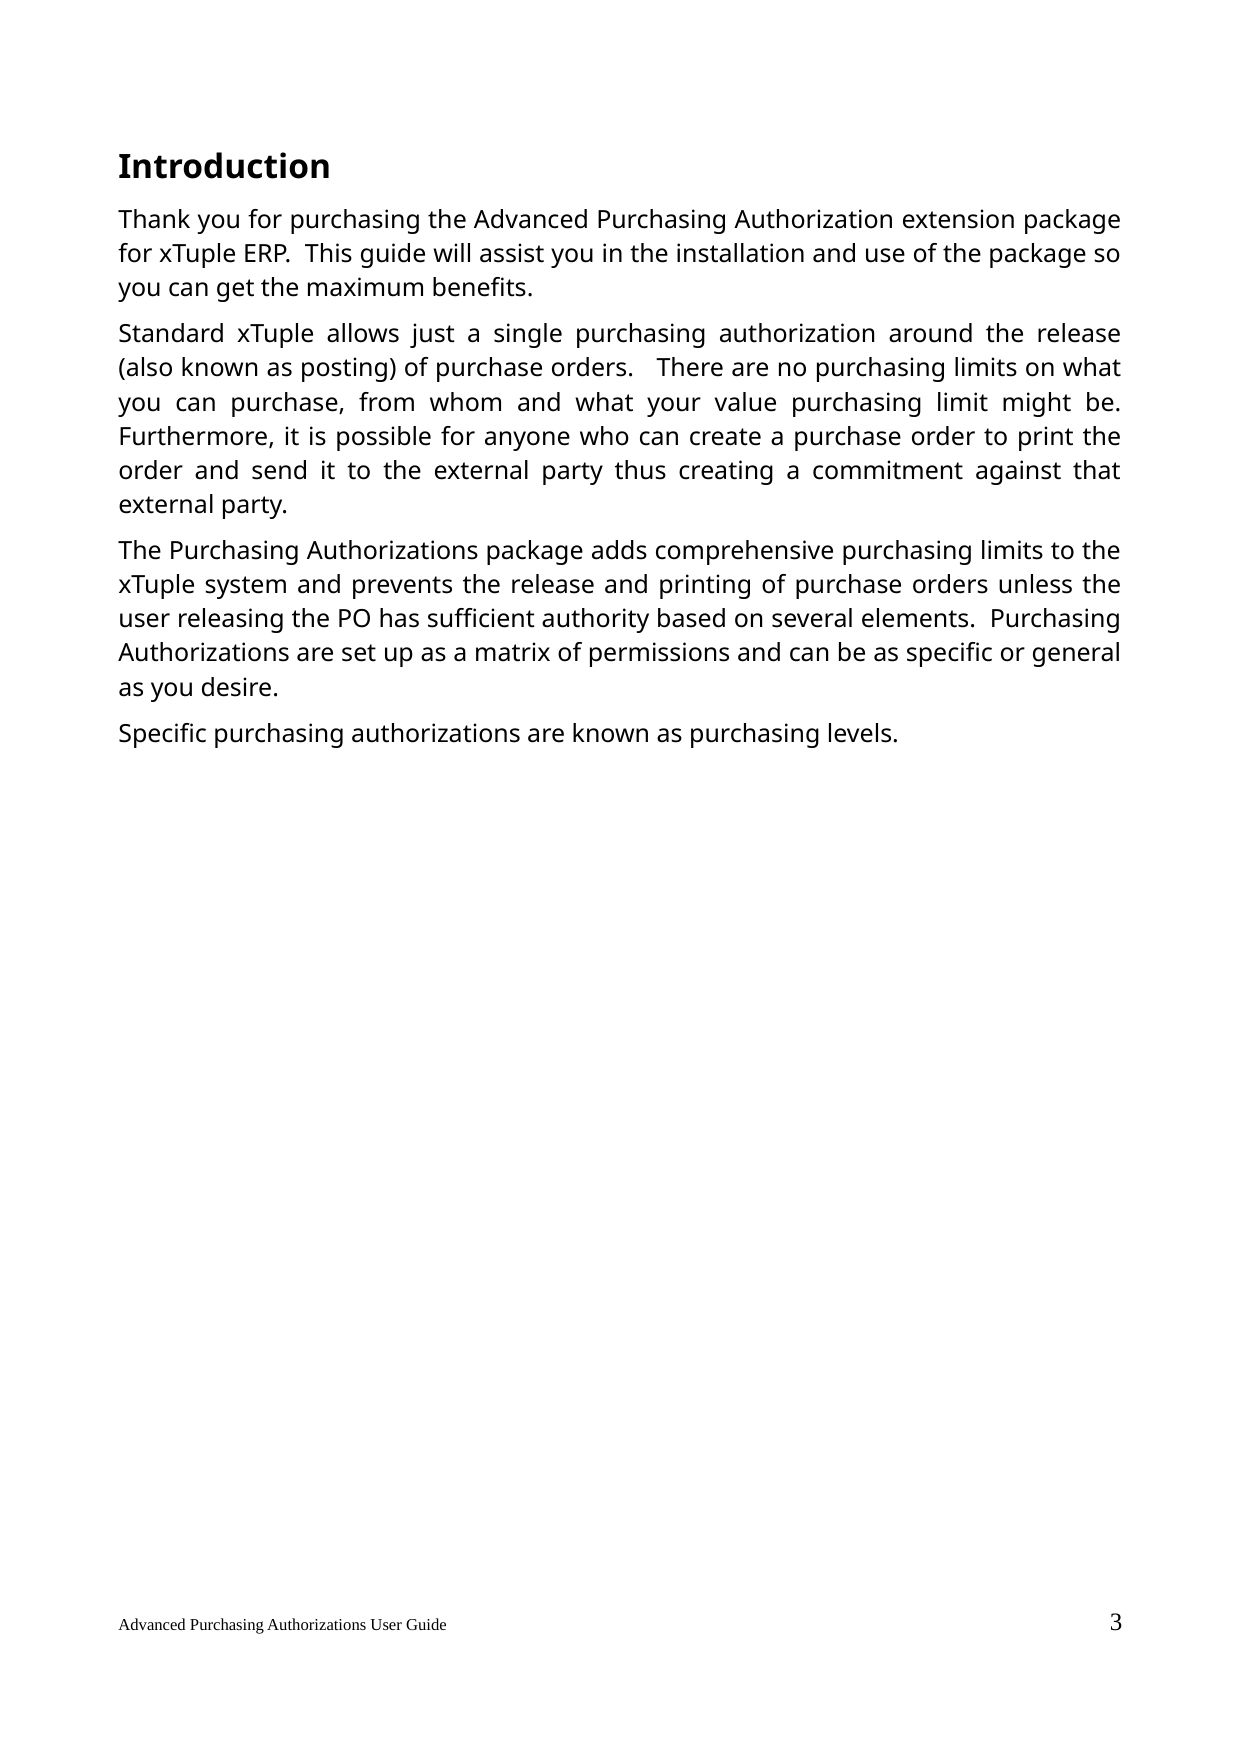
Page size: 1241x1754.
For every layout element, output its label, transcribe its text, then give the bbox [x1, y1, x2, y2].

text Thank you for purchasing the Advanced Purchasing Authorization extension package for xTuple ERP. This guide will assist you in the installation and use of the package so you can get the maximum benefits. [118, 201, 1122, 303]
text Specific purchasing authorizations are known as purchasing levels. [118, 716, 1122, 750]
text Standard xTuple allows just a single purchasing authorization around the release (also known as posting) of purchase orders. There are no purchasing limits on what you can purchase, from whom and what your value purchasing limit might be. Furthermore, it is possible for anyone who can create a purchase order to print the order and send it to the external party thus creating a commitment against that external party. [118, 316, 1122, 520]
text The Purchasing Authorizations package adds comprehensive purchasing limits to the xTuple system and prevents the release and printing of purchase orders unless the user releasing the PO has sufficient authority based on several elements. Purchasing Authorizations are set up as a matrix of permissions and can be as specific or general as you desire. [118, 533, 1122, 703]
subtitle Introduction [118, 143, 1122, 189]
